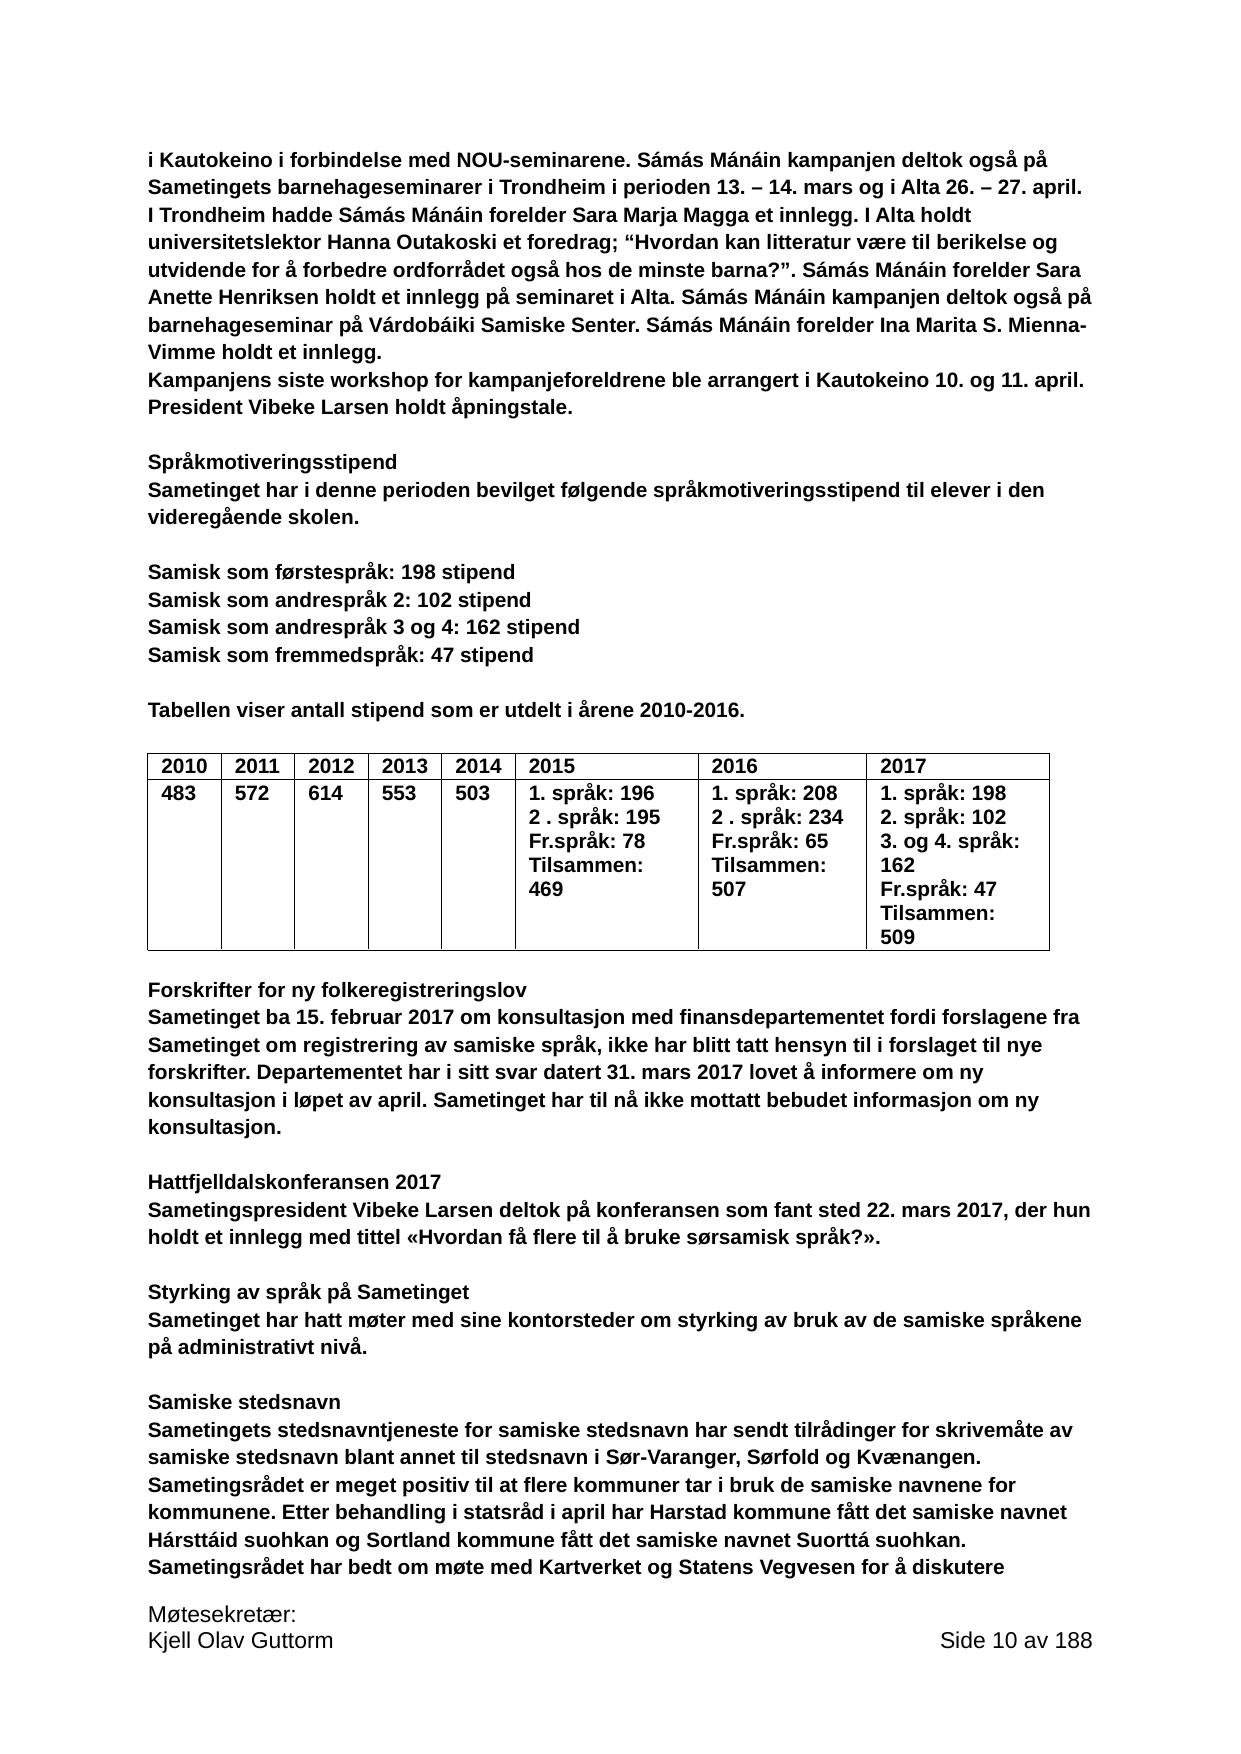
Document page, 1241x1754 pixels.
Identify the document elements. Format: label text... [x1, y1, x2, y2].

table_header 2013 [369, 754, 441, 779]
table_cell 1. språk: 208 2 . språk: 234 Fr.språk: 65 Tilsammen: 507 [699, 780, 866, 949]
table_header 2016 [699, 754, 866, 779]
table_header 2010 [148, 754, 221, 779]
table_header i Kautokeino i forbindelse med NOU-seminarene. Sámás Mánáin kampanjen deltok også på Sametingets barnehageseminarer i Trondheim i perioden 13. – 14. mars og i Alta 26. – 27. april. I Trondheim hadde Sámás Mánáin forelder Sara Marja Magga et innlegg. I Alta holdt universitetslektor Hanna Outakoski et foredrag; “Hvordan kan litteratur være til berikelse og utvidende for å forbedre ordforrådet også hos de minste barna?”. Sámás Mánáin forelder Sara Anette Henriksen holdt et innlegg på seminaret i Alta. Sámás Mánáin kampanjen deltok også på barnehageseminar på Várdobáiki Samiske Senter. Sámás Mánáin forelder Ina Marita S. Mienna-Vimme holdt et innlegg. Kampanjens siste workshop for kampanjeforeldrene ble arrangert i Kautokeino 10. og 11. april. President Vibeke Larsen holdt åpningstale. Språkmotiveringsstipend Sametinget har i denne perioden bevilget følgende språkmotiveringsstipend til elever i den videregående skolen. Samisk som førstespråk: 198 stipend Samisk som andrespråk 2: 102 stipend Samisk som andrespråk 3 og 4: 162 stipend Samisk som fremmedspråk: 47 stipend Tabellen viser antall stipend som er utdelt i årene 2010-2016. Forskrifter for ny folkeregistreringslov Sametinget ba 15. februar 2017 om konsultasjon med finansdepartementet fordi forslagene fra Sametinget om registrering av samiske språk, ikke har blitt tatt hensyn til i forslaget til nye forskrifter. Departementet har i sitt svar datert 31. mars 2017 lovet å informere om ny konsultasjon i løpet av april. Sametinget har til nå ikke mottatt bebudet informasjon om ny konsultasjon. Hattfjelldalskonferansen 2017 Sametingspresident Vibeke Larsen deltok på konferansen som fant sted 22. mars 2017, der hun holdt et innlegg med tittel «Hvordan få flere til å bruke sørsamisk språk?». Styrking av språk på Sametinget Sametinget har hatt møter med sine kontorsteder om styrking av bruk av de samiske språkene på administrativt nivå. Samiske stedsnavn Sametingets stedsnavntjeneste for samiske stedsnavn har sendt tilrådinger for skrivemåte av samiske stedsnavn blant annet til stedsnavn i Sør-Varanger, Sørfold og Kvænangen. Sametingsrådet er meget positiv til at flere kommuner tar i bruk de samiske navnene for kommunene. Etter behandling i statsråd i april har Harstad kommune fått det samiske navnet Hársttáid suohkan og Sortland kommune fått det samiske navnet Suorttá suohkan. Sametingsrådet har bedt om møte med Kartverket og Statens Vegvesen for å diskutere [136, 148, 1104, 1579]
table_header 2017 [867, 754, 1049, 779]
table_cell 1. språk: 196 2 . språk: 195 Fr.språk: 78 Tilsammen: 469 [516, 780, 698, 949]
table_cell 614 [295, 780, 368, 949]
table_cell 503 [442, 780, 515, 949]
table_header 2012 [295, 754, 368, 779]
table_cell 553 [369, 780, 441, 949]
table_cell 483 [148, 780, 221, 949]
table_header 2011 [222, 754, 294, 779]
table_header 2015 [516, 754, 698, 779]
table_header 2014 [442, 754, 515, 779]
table_cell 572 [222, 780, 294, 949]
table_cell 1. språk: 198 2. språk: 102 3. og 4. språk: 162 Fr.språk: 47 Tilsammen: 509 [867, 780, 1049, 949]
